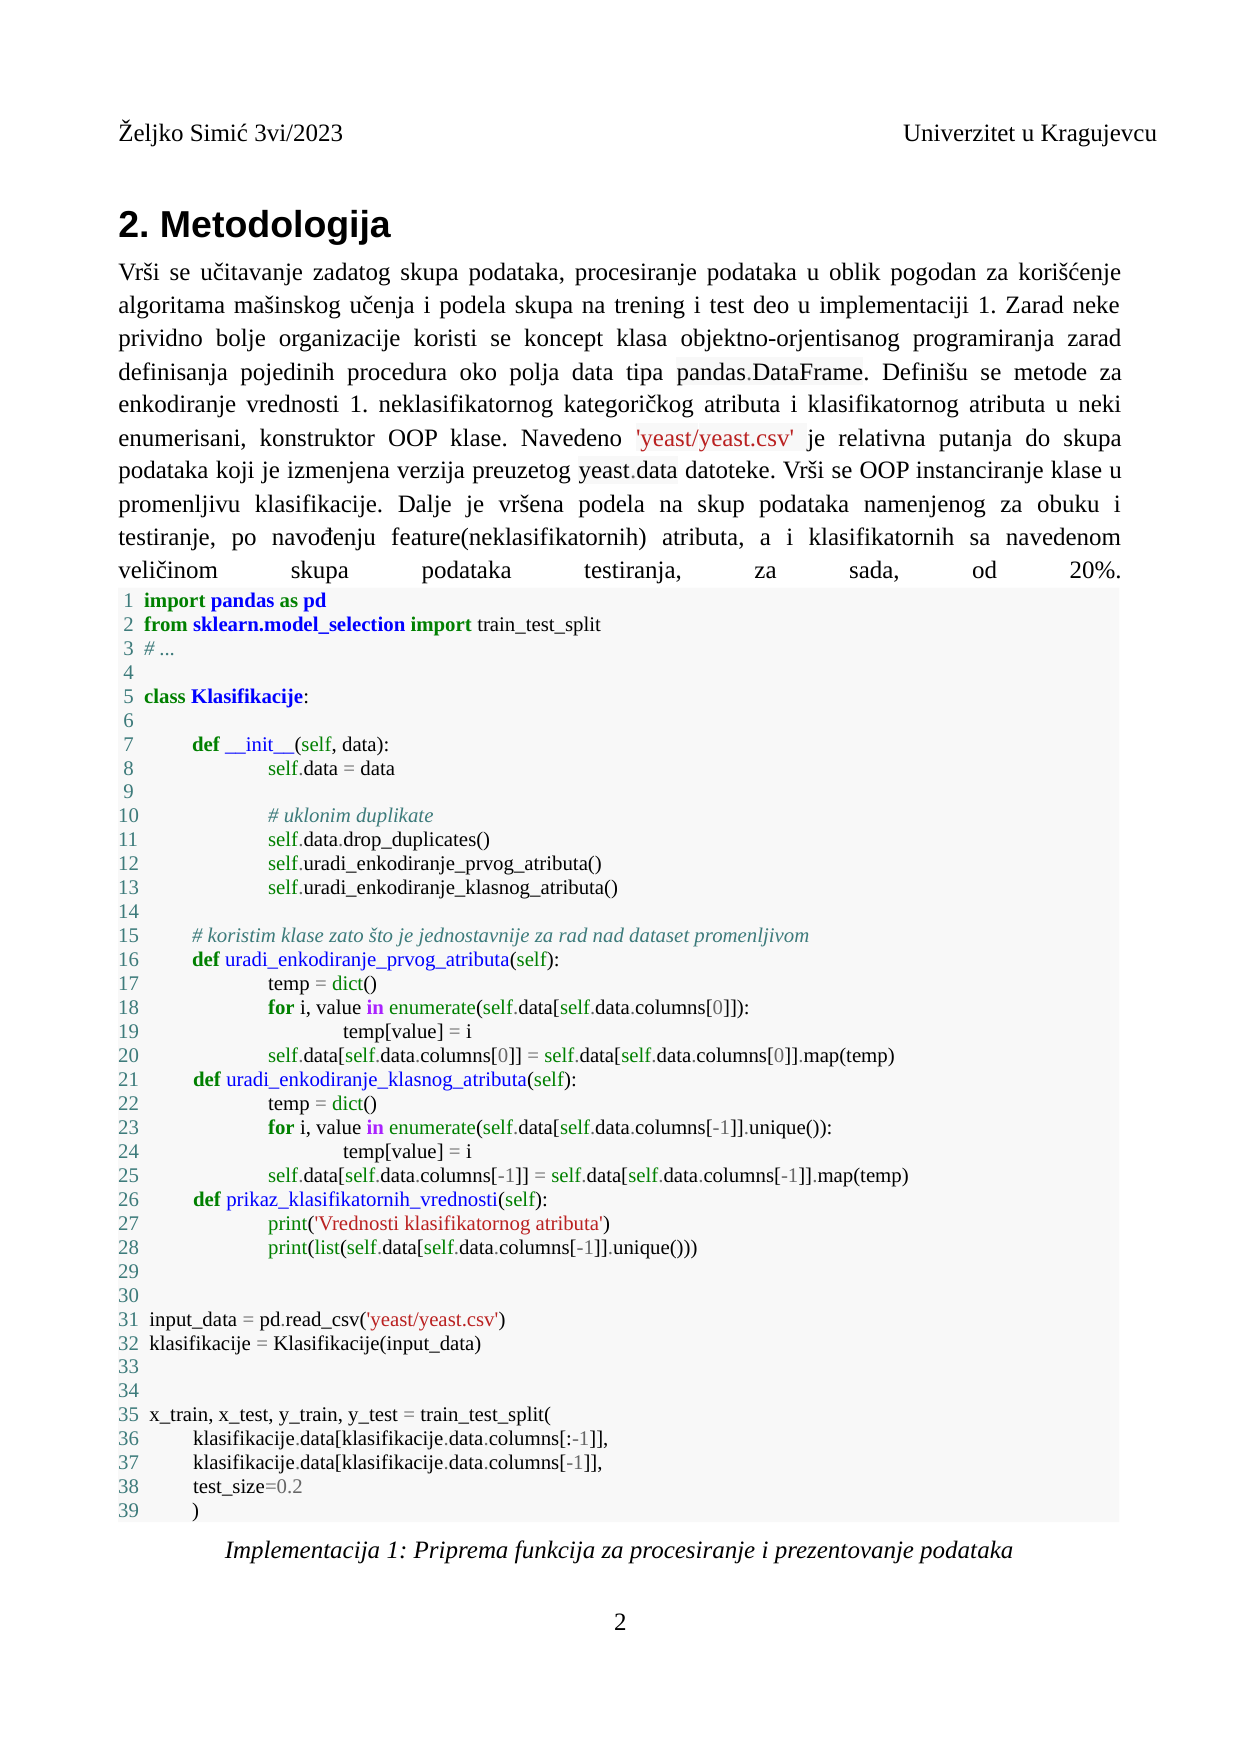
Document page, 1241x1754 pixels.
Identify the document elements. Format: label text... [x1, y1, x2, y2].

text Implementacija 1: Priprema funkcija za procesiranje i prezentovanje podataka [118, 1523, 1119, 1563]
text Vrši se učitavanje zadatog skupa podataka, procesiranje podataka u oblik pogodan za korišćenje algoritama mašinskog učenja i podela skupa na trening i test deo u implementaciji 1. Zarad neke prividno bolje organizacije koristi se koncept klasa objektno-orjentisanog programiranja zarad definisanja pojedinih procedura oko polja data tipa pandas.DataFrame. Definišu se metode za enkodiranje vrednosti 1. neklasifikatornog kategoričkog atributa i klasifikatornog atributa u neki enumerisani, konstruktor OOP klase. Navedeno 'yeast/yeast.csv' je relativna putanja do skupa podataka koji je izmenjena verzija preuzetog yeast.data datoteke. Vrši se OOP instanciranje klase u promenljivu klasifikacije. Dalje je vršena podela na skup podataka namenjenog za obuku i testiranje, po navođenju feature(neklasifikatornih) atributa, a i klasifikatornih sa navedenom veličinom skupa podataka testiranja, za sada, od 20%. [118, 257, 1122, 1563]
subtitle 2. Metodologija [118, 202, 1122, 245]
